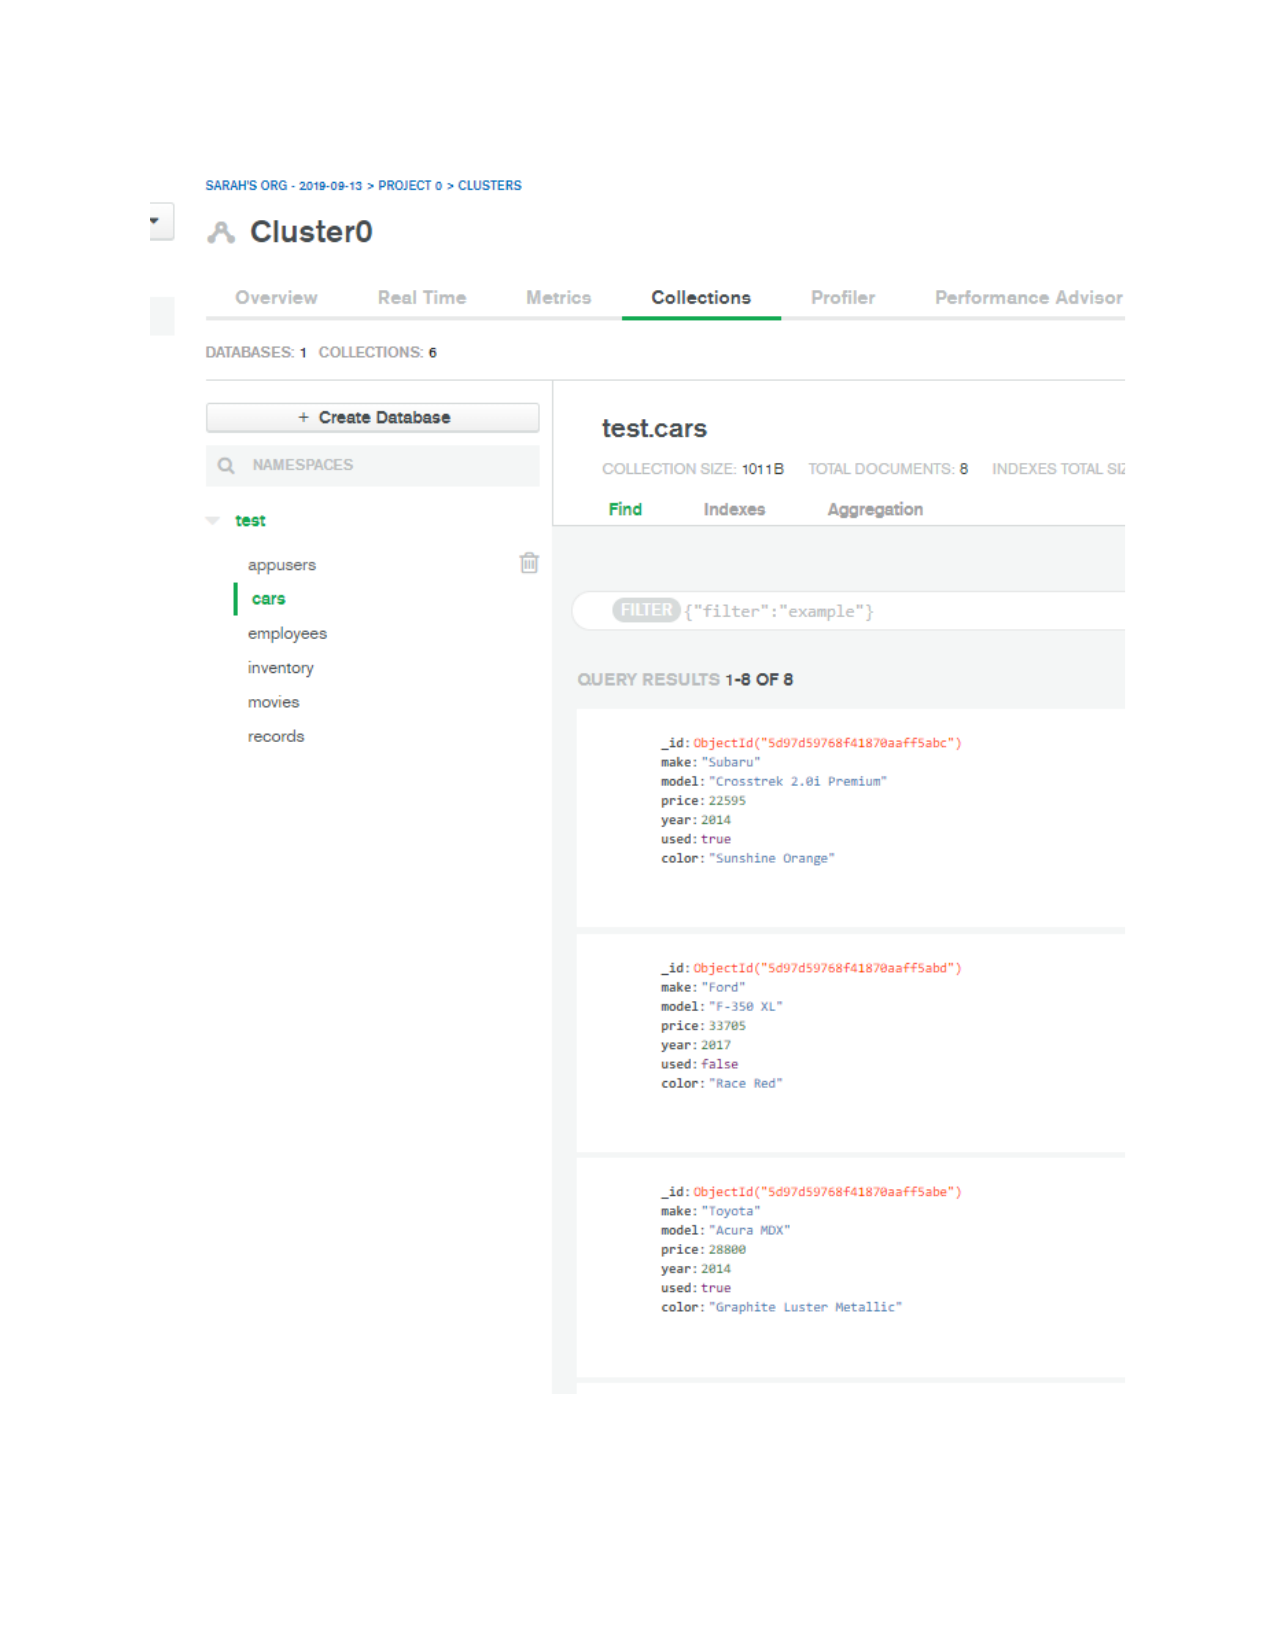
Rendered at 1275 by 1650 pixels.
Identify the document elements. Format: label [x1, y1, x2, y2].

picture [150, 150, 1125, 1394]
